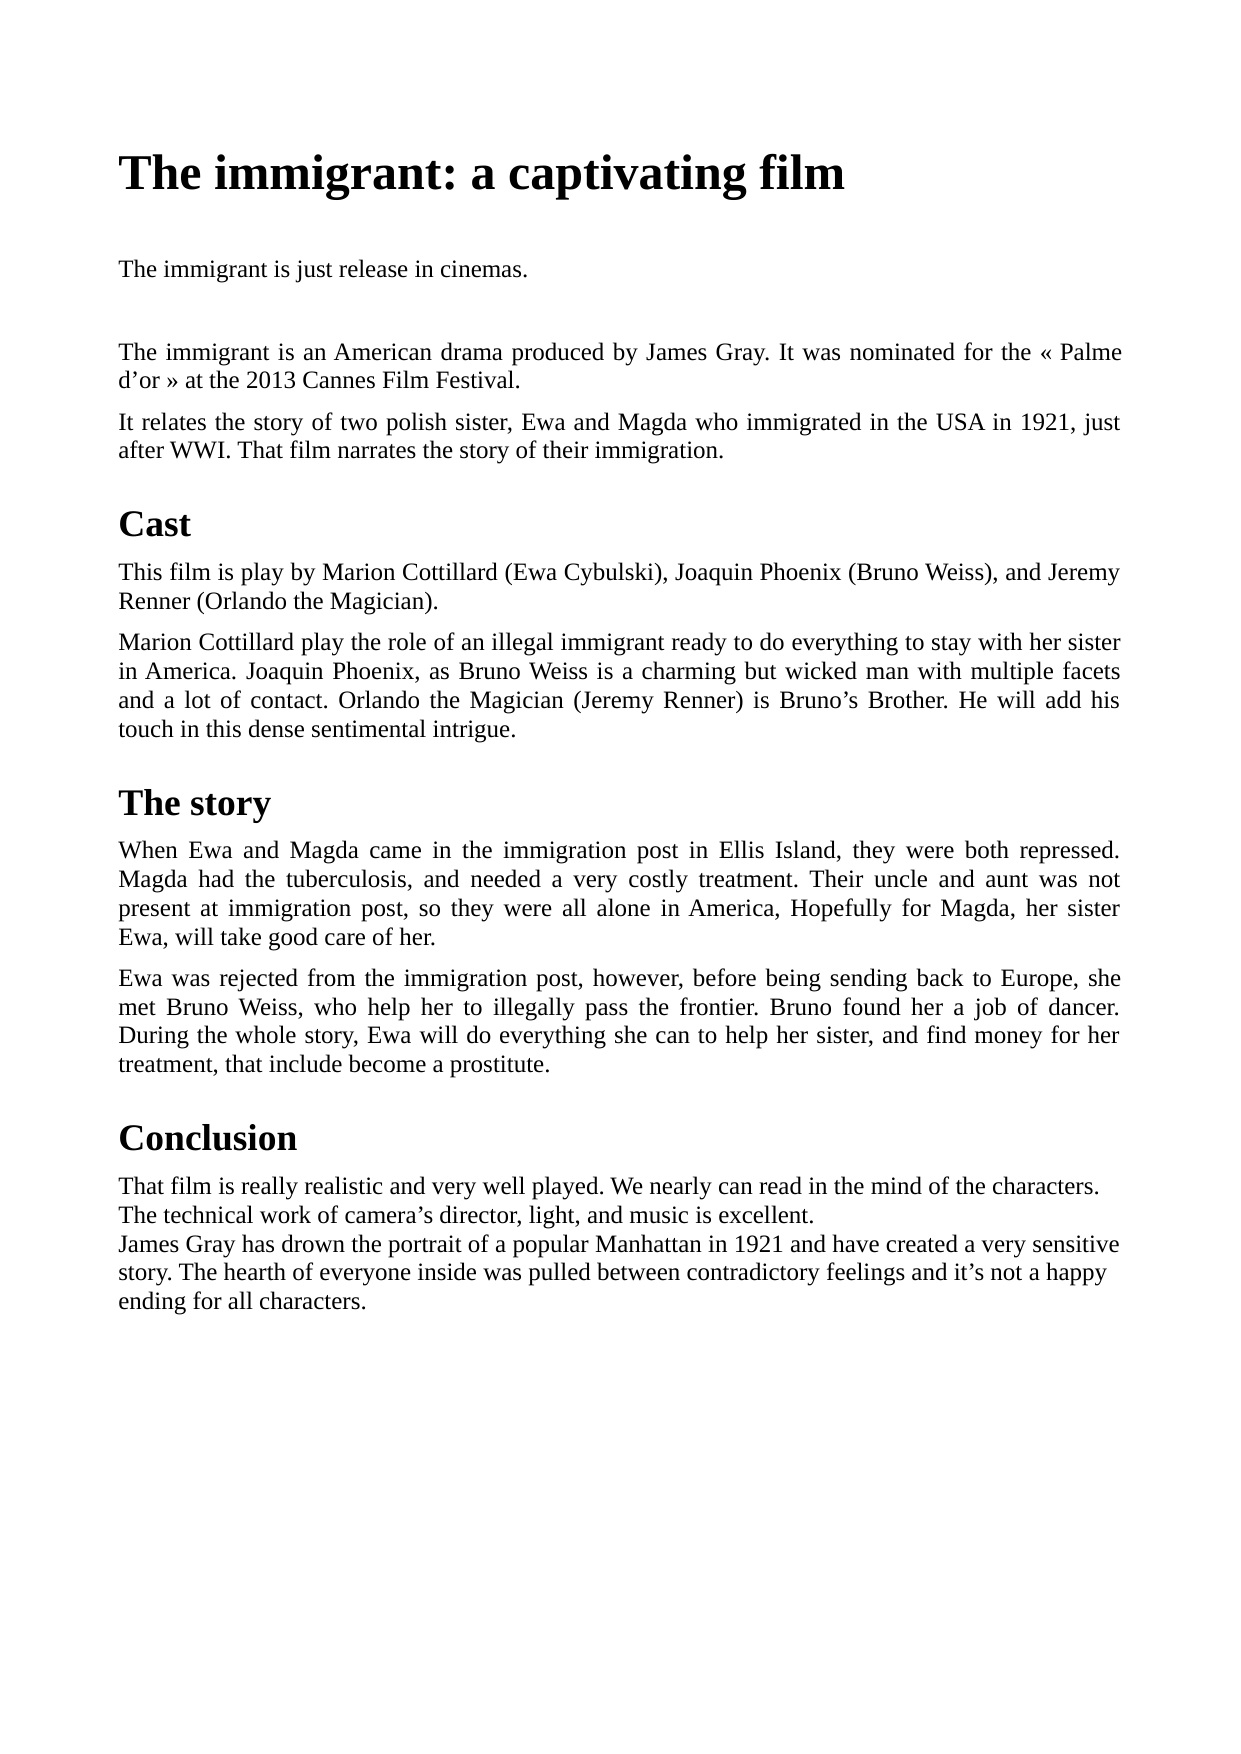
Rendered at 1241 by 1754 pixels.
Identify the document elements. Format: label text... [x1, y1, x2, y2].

subtitle The story [118, 780, 1122, 823]
text When Ewa and Magda came in the immigration post in Ellis Island, they were both repressed. Magda had the tuberculosis, and needed a very costly treatment. Their uncle and aunt was not present at immigration post, so they were all alone in America, Hopefully for Magda, her sister Ewa, will take good care of her. [118, 836, 1122, 951]
subtitle Cast [118, 502, 1122, 545]
text It relates the story of two polish sister, Ewa and Magda who immigrated in the USA in 1921, just after WWI. That film narrates the story of their immigration. [118, 407, 1122, 464]
text James Gray has drown the portrait of a popular Manhattan in 1921 and have created a very sensitive story. The hearth of everyone inside was pulled between contradictory feelings and it’s not a happy ending for all characters. [118, 1229, 1122, 1315]
text That film is really realistic and very well played. We nearly can read in the mind of the characters. The technical work of camera’s director, light, and music is excellent. [118, 1171, 1122, 1229]
subtitle The immigrant: a captivating film [118, 143, 1122, 201]
text This film is play by Marion Cottillard (Ewa Cybulski), Joaquin Phoenix (Bruno Weiss), and Jeremy Renner (Orlando the Magician). [118, 557, 1122, 615]
text The immigrant is an American drama produced by James Gray. It was nominated for the « Palme d’or » at the 2013 Cannes Film Festival. [118, 337, 1122, 394]
text Marion Cottillard play the role of an illegal immigrant ready to do everything to stay with her sister in America. Joaquin Phoenix, as Bruno Weiss is a charming but wicked man with multiple facets and a lot of contact. Orlando the Magician (Jeremy Renner) is Bruno’s Brother. He will add his touch in this dense sentimental intrigue. [118, 627, 1122, 742]
subtitle Conclusion [118, 1116, 1122, 1159]
text Ewa was rejected from the immigration post, however, before being sending back to Europe, she met Bruno Weiss, who help her to illegally pass the frontier. Bruno found her a job of dancer. During the whole story, Ewa will do everything she can to help her sister, and find money for her treatment, that include become a prostitute. [118, 963, 1122, 1078]
text The immigrant is just release in cinemas. [118, 254, 1122, 283]
